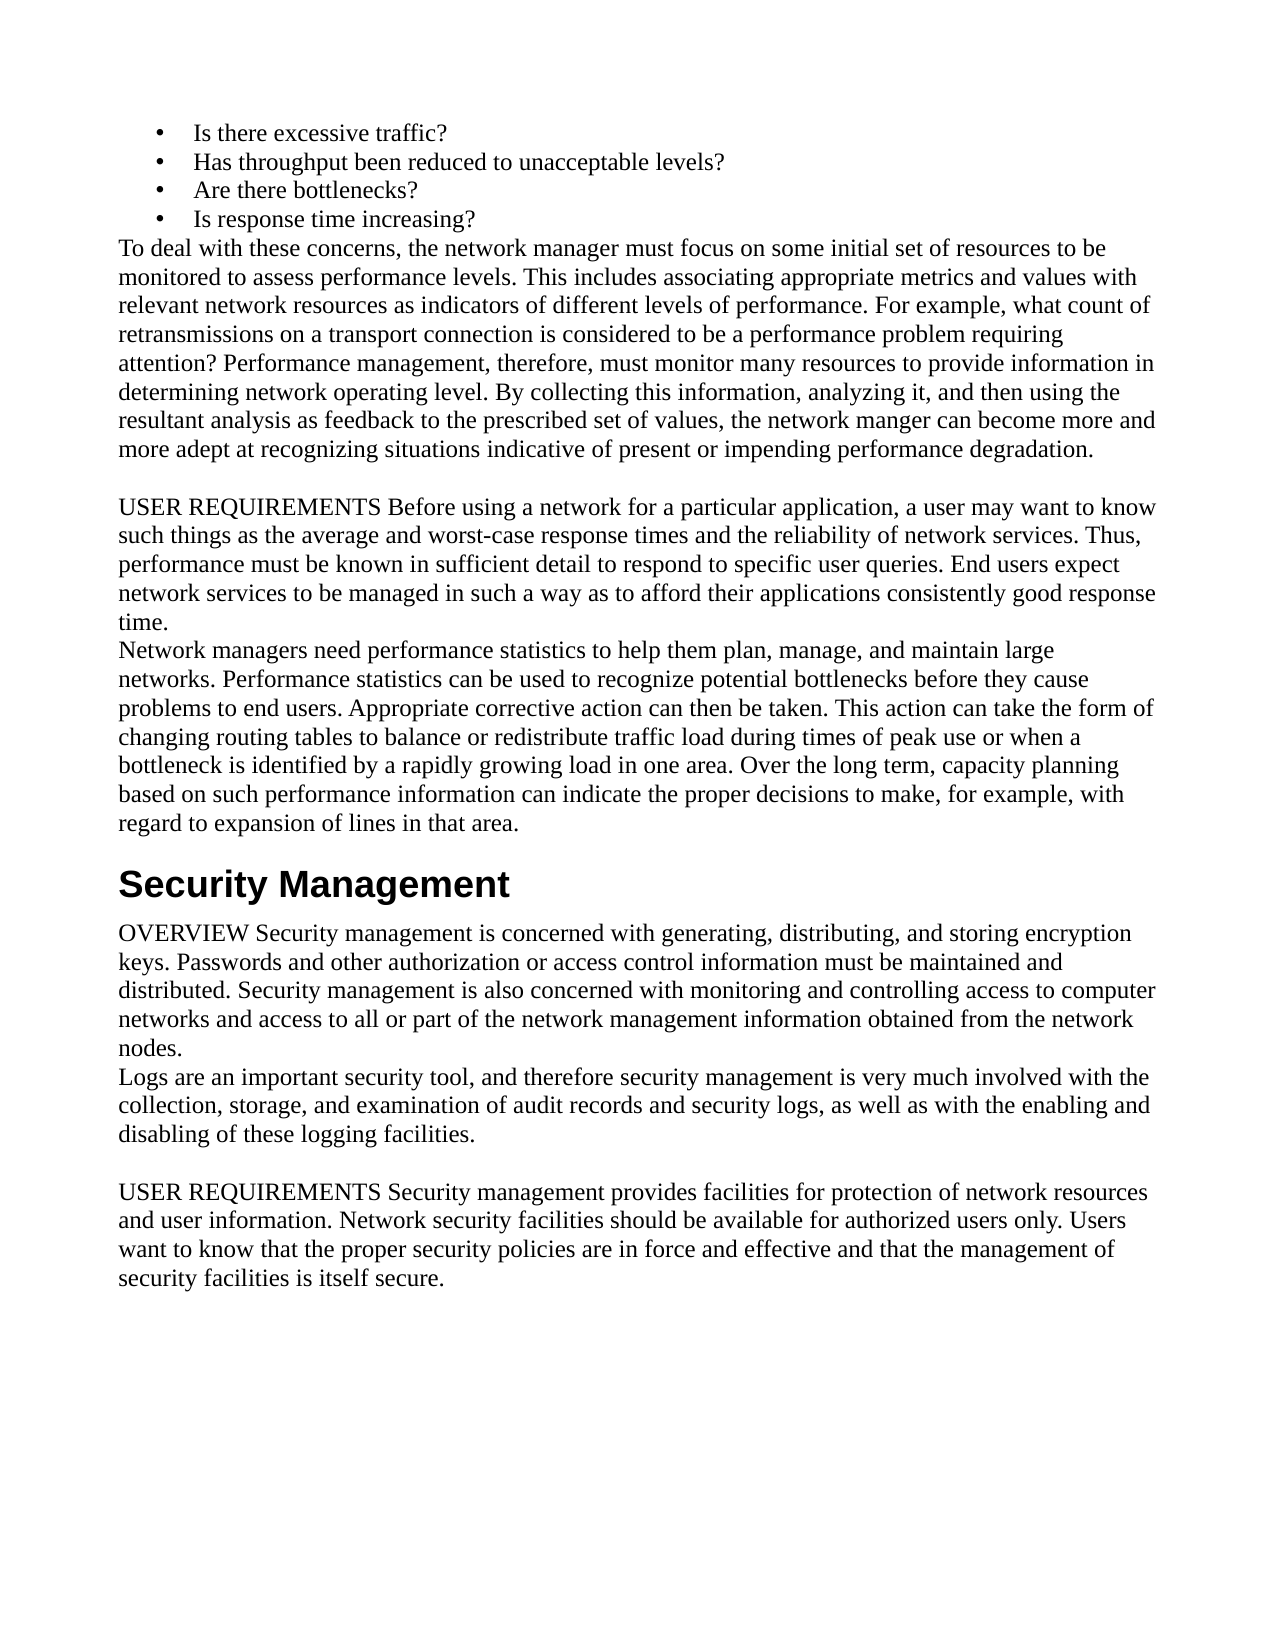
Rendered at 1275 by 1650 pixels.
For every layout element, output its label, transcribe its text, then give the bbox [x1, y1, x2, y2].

text To deal with these concerns, the network manager must focus on some initial set of resources to be monitored to assess performance levels. This includes associating appropriate metrics and values with relevant network resources as indicators of different levels of performance. For example, what count of retransmissions on a transport connection is considered to be a performance problem requiring attention? Performance management, therefore, must monitor many resources to provide information in determining network operating level. By collecting this information, analyzing it, and then using the resultant analysis as feedback to the prescribed set of values, the network manger can become more and more adept at recognizing situations indicative of present or impending performance degradation. [118, 233, 1157, 463]
text Network managers need performance statistics to help them plan, manage, and maintain large networks. Performance statistics can be used to recognize potential bottlenecks before they cause problems to end users. Appropriate corrective action can then be taken. This action can take the form of changing routing tables to balance or redistribute traffic load during times of peak use or when a bottleneck is identified by a rapidly growing load in one area. Over the long term, capacity planning based on such performance information can indicate the proper decisions to make, for example, with regard to expansion of lines in that area. [118, 636, 1157, 837]
text Logs are an important security tool, and therefore security management is very much involved with the collection, storage, and examination of audit records and security logs, as well as with the enabling and disabling of these logging facilities. [118, 1062, 1157, 1148]
text OVERVIEW Security management is concerned with generating, distributing, and storing encryption keys. Passwords and other authorization or access control information must be maintained and distributed. Security management is also concerned with monitoring and controlling access to computer networks and access to all or part of the network management information obtained from the network nodes. [118, 918, 1157, 1062]
list Are there bottlenecks? [156, 176, 1157, 204]
subtitle Security Management [118, 862, 1157, 906]
list Has throughput been reduced to unacceptable levels? [156, 147, 1157, 176]
text USER REQUIREMENTS Before using a network for a particular application, a user may want to know such things as the average and worst-case response times and the reliability of network services. Thus, performance must be known in sufficient detail to respond to specific user queries. End users expect network services to be managed in such a way as to afford their applications consistently good response time. [118, 492, 1157, 636]
text USER REQUIREMENTS Security management provides facilities for protection of network resources and user information. Network security facilities should be available for authorized users only. Users want to know that the proper security policies are in force and effective and that the management of security facilities is itself secure. [118, 1177, 1157, 1292]
list Is there excessive traffic? [156, 118, 1157, 147]
list Is response time increasing? [156, 204, 1157, 233]
